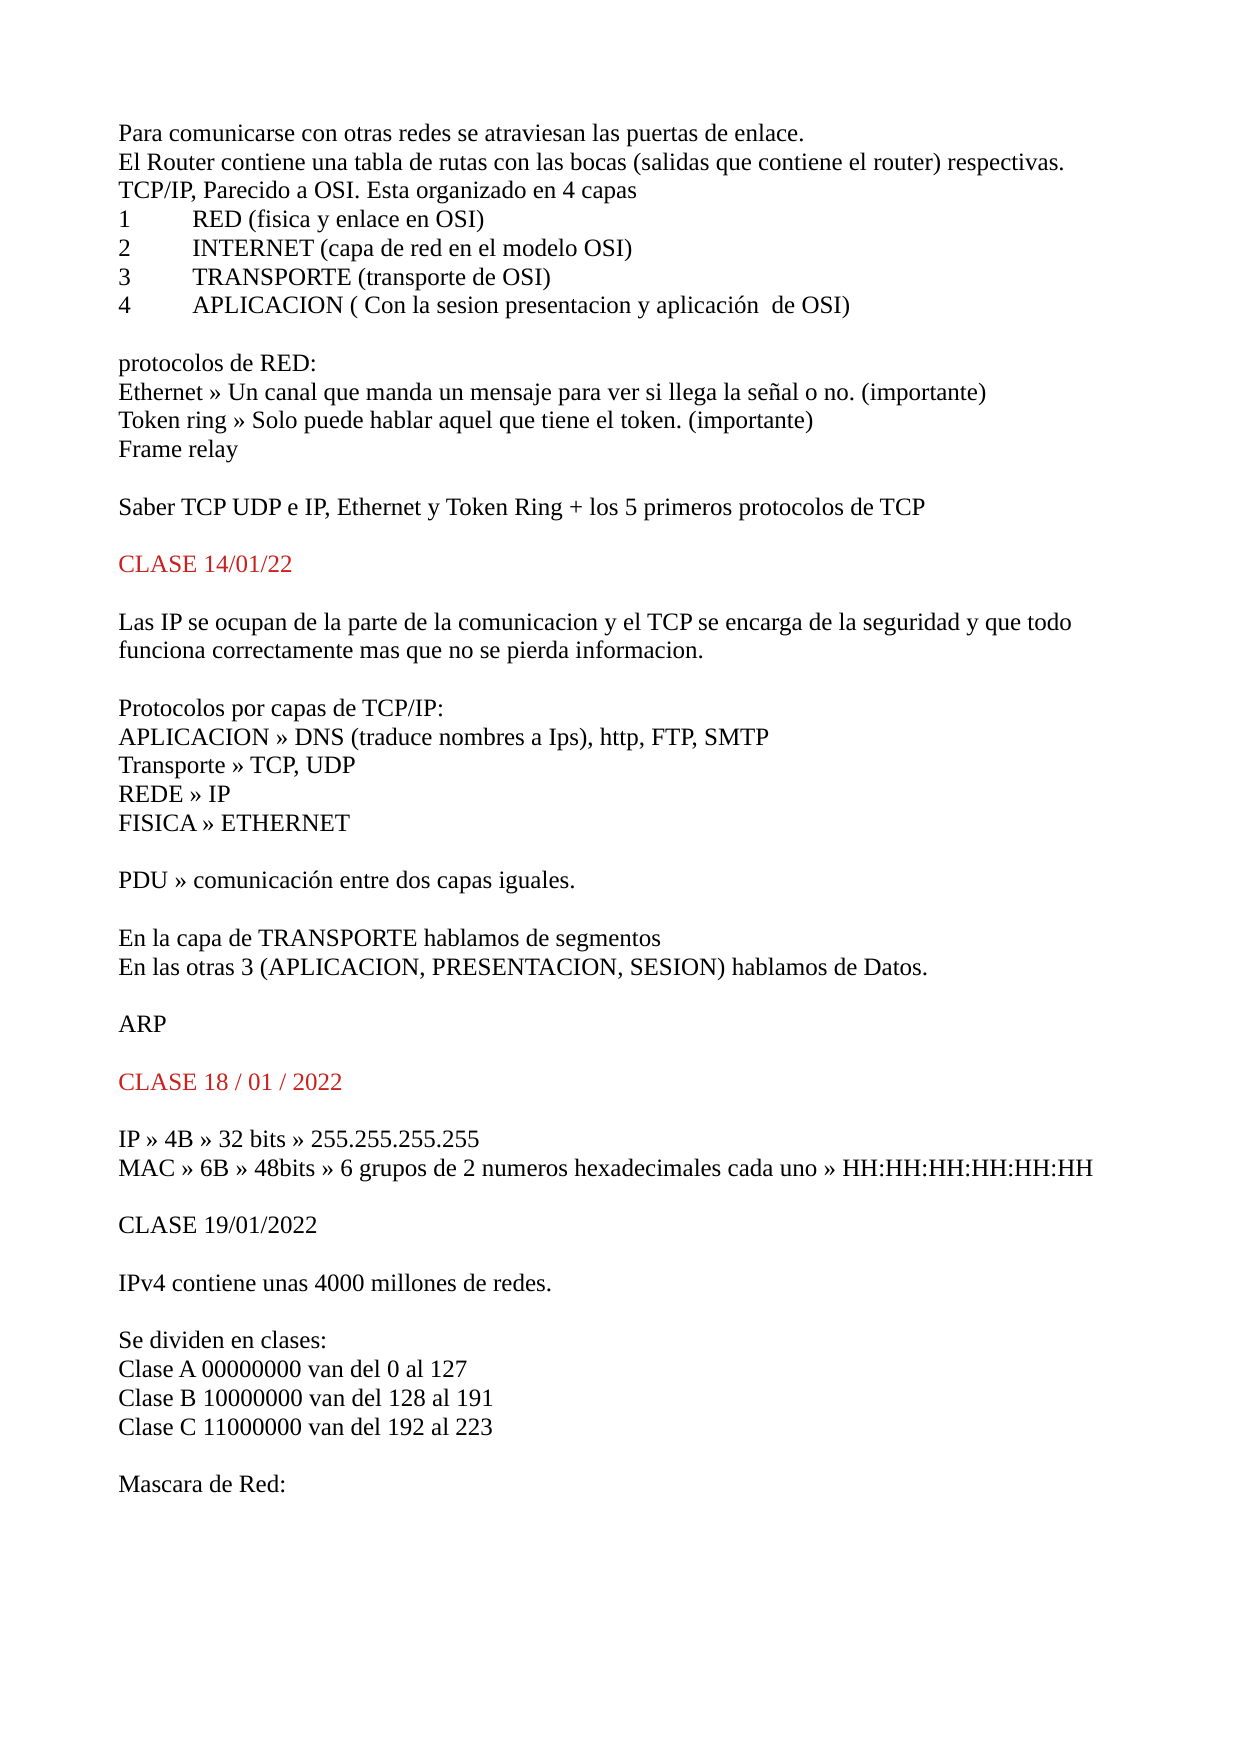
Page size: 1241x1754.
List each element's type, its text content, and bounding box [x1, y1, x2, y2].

text protocolos de RED: [118, 348, 1122, 377]
text Frame relay [118, 434, 1122, 463]
text TCP/IP, Parecido a OSI. Esta organizado en 4 capas [118, 176, 1122, 204]
text REDE » IP [118, 779, 1122, 808]
text 3 TRANSPORTE (transporte de OSI) [118, 262, 1122, 291]
text Token ring » Solo puede hablar aquel que tiene el token. (importante) [118, 406, 1122, 434]
text Clase B 10000000 van del 128 al 191 [118, 1383, 1122, 1412]
text En las otras 3 (APLICACION, PRESENTACION, SESION) hablamos de Datos. [118, 952, 1122, 981]
text Se dividen en clases: [118, 1326, 1122, 1354]
text CLASE 19/01/2022 [118, 1211, 1122, 1239]
text 2 INTERNET (capa de red en el modelo OSI) [118, 233, 1122, 262]
text Las IP se ocupan de la parte de la comunicacion y el TCP se encarga de la seguridad y que todo funciona correctamente mas que no se pierda informacion. [118, 607, 1122, 664]
text Mascara de Red: [118, 1469, 1122, 1498]
text PDU » comunicación entre dos capas iguales. [118, 866, 1122, 894]
text Saber TCP UDP e IP, Ethernet y Token Ring + los 5 primeros protocolos de TCP [118, 492, 1122, 521]
text IP » 4B » 32 bits » 255.255.255.255 [118, 1124, 1122, 1153]
text 1 RED (fisica y enlace en OSI) [118, 204, 1122, 233]
text IPv4 contiene unas 4000 millones de redes. [118, 1268, 1122, 1297]
text El Router contiene una tabla de rutas con las bocas (salidas que contiene el router) respectivas. [118, 147, 1122, 176]
text APLICACION » DNS (traduce nombres a Ips), http, FTP, SMTP [118, 722, 1122, 751]
text FISICA » ETHERNET [118, 808, 1122, 837]
text MAC » 6B » 48bits » 6 grupos de 2 numeros hexadecimales cada uno » HH:HH:HH:HH:HH:HH [118, 1153, 1122, 1182]
text Para comunicarse con otras redes se atraviesan las puertas de enlace. [118, 118, 1122, 147]
text Ethernet » Un canal que manda un mensaje para ver si llega la señal o no. (importante) [118, 377, 1122, 406]
text 4 APLICACION ( Con la sesion presentacion y aplicación de OSI) [118, 291, 1122, 319]
text Clase C 11000000 van del 192 al 223 [118, 1412, 1122, 1441]
text Protocolos por capas de TCP/IP: [118, 693, 1122, 722]
text En la capa de TRANSPORTE hablamos de segmentos [118, 923, 1122, 952]
text Transporte » TCP, UDP [118, 751, 1122, 779]
text Clase A 00000000 van del 0 al 127 [118, 1354, 1122, 1383]
text CLASE 14/01/22 [118, 549, 1122, 578]
text CLASE 18 / 01 / 2022 [118, 1067, 1122, 1096]
text ARP [118, 1009, 1122, 1038]
